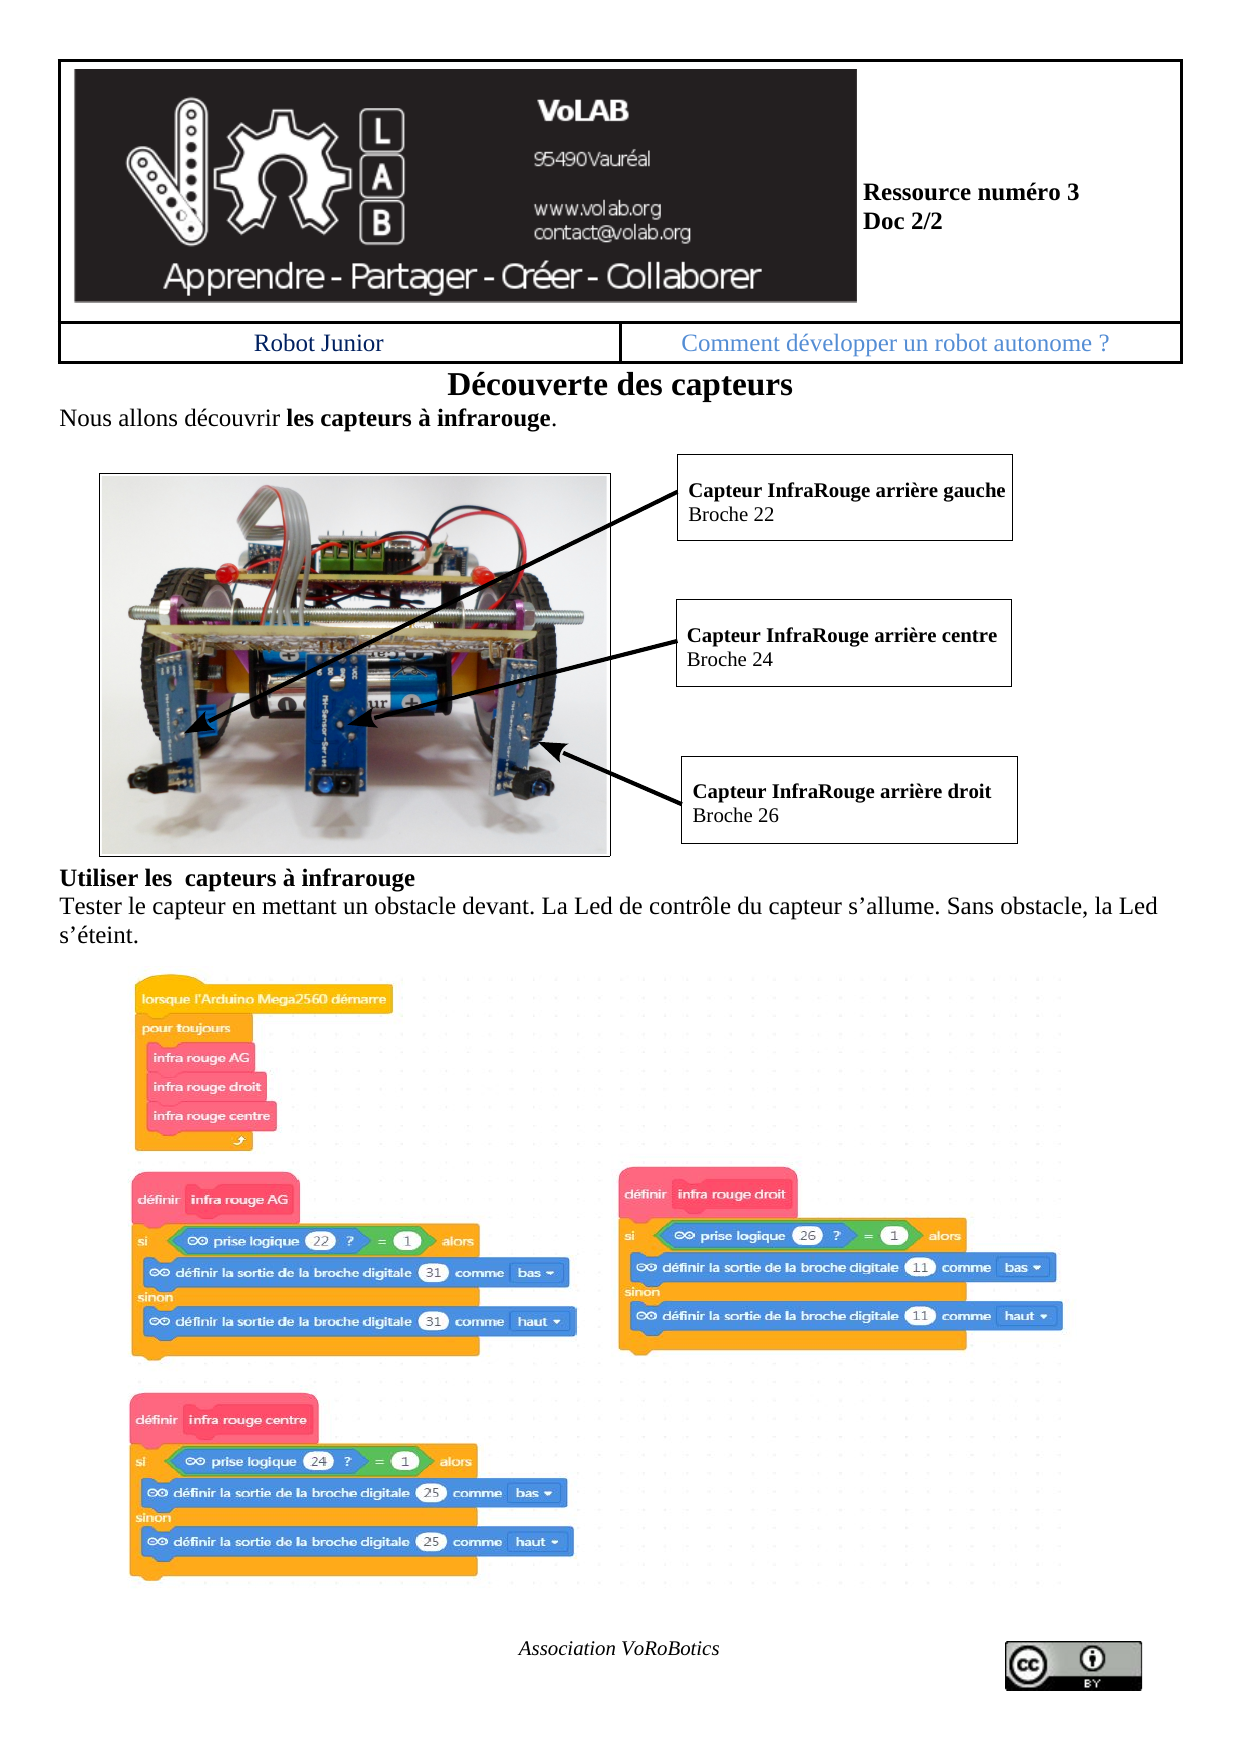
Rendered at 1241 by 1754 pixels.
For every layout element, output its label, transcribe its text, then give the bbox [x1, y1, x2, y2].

table_header Ressource numéro 3 Doc 2/2 [61, 62, 1180, 321]
text Utiliser les capteurs à infrarouge [59, 863, 1181, 891]
subtitle Découverte des capteurs [59, 364, 1181, 403]
picture [127, 966, 1078, 1590]
picture [73, 69, 857, 303]
table_cell Robot Junior [61, 324, 619, 361]
text Tester le capteur en mettant un obstacle devant. La Led de contrôle du capteur s’allume. Sans obstacle, la Led s’éteint. [59, 891, 1181, 949]
picture [1005, 1641, 1143, 1691]
picture [101, 476, 607, 854]
text Nous allons découvrir les capteurs à infrarouge. [59, 403, 1181, 431]
table_cell Comment développer un robot autonome ? [622, 324, 1180, 361]
